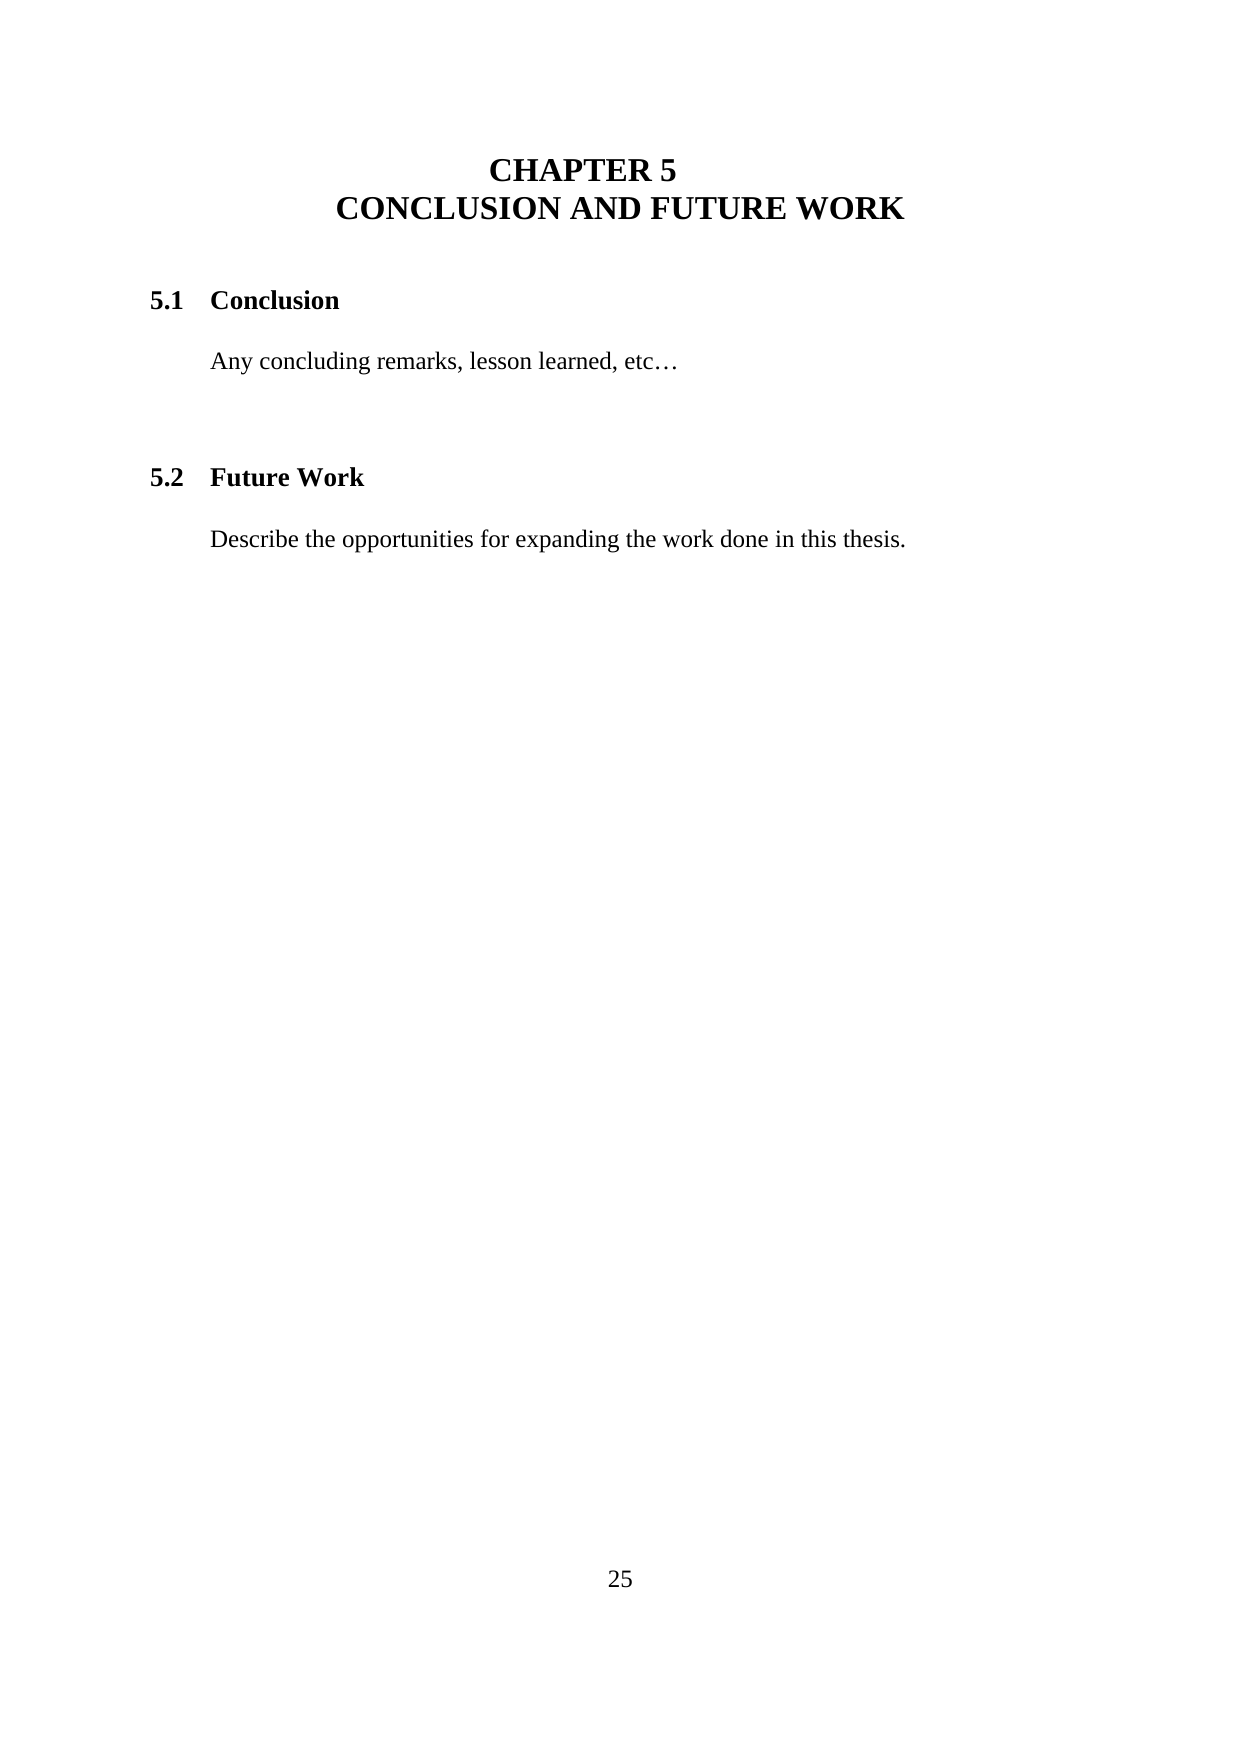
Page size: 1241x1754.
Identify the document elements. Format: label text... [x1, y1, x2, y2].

subtitle Conclusion [150, 284, 1090, 315]
text Describe the opportunities for expanding the work done in this thesis. [150, 524, 1090, 552]
subtitle Future Work [150, 461, 1090, 493]
text Any concluding remarks, lesson learned, etc… [150, 346, 1090, 375]
subtitle Conclusion and Future Work [150, 150, 1090, 227]
